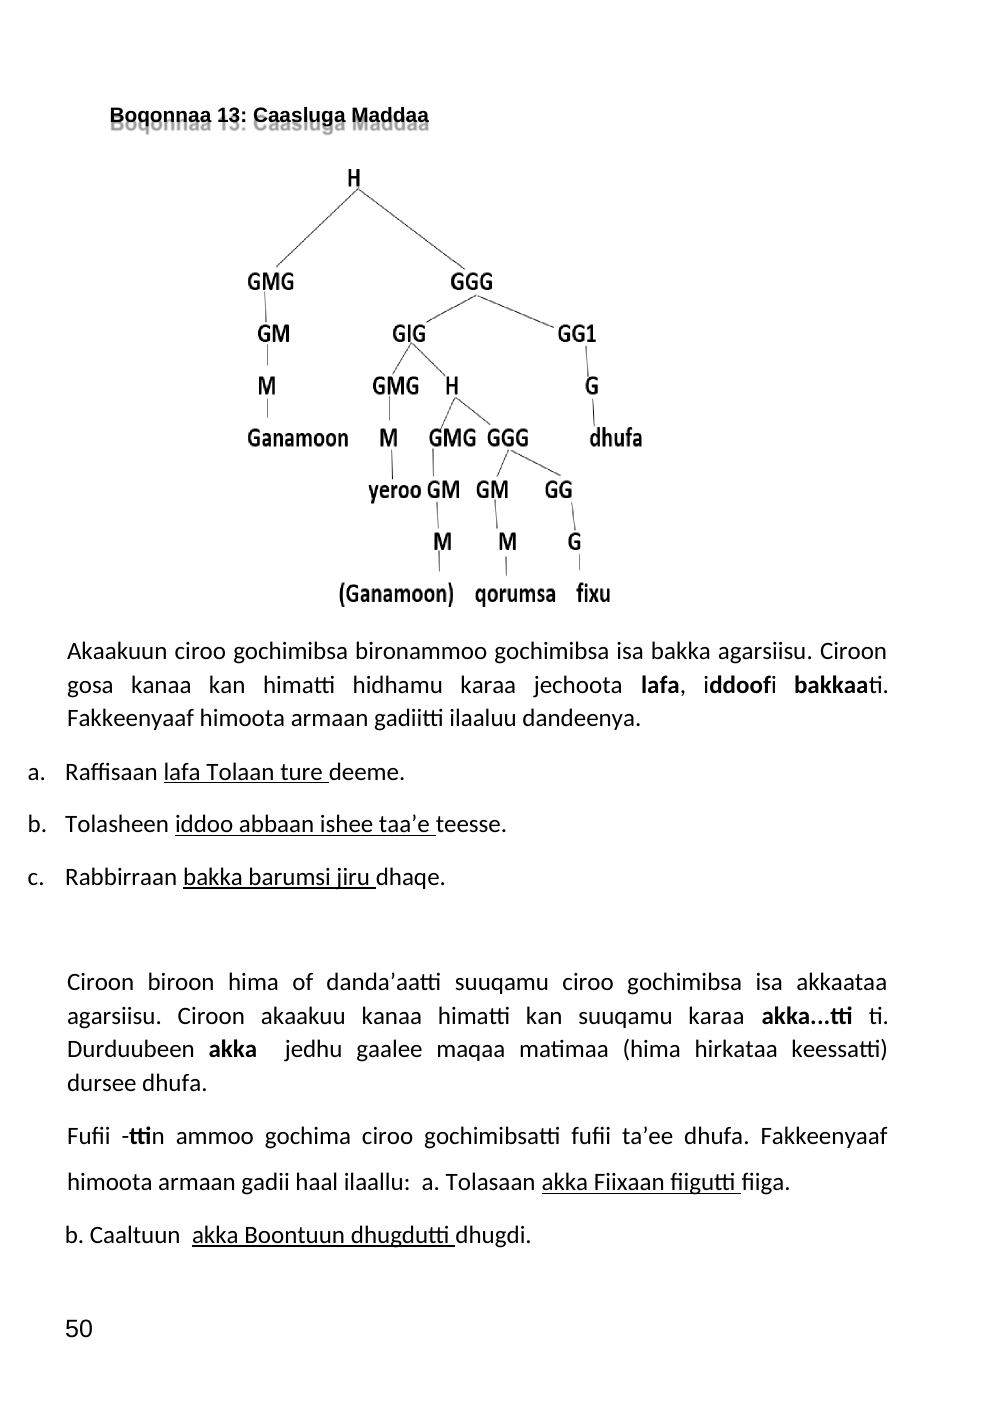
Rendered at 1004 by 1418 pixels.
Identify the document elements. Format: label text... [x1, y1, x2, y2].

text b. Caaltuun akka Boontuun dhugdutti dhugdi. [64, 1219, 895, 1250]
picture [124, 152, 784, 610]
text Fufii -ttin ammoo gochima ciroo gochimibsatti fufii ta’ee dhufa. Fakkeenyaaf himoota armaan gadii haal ilaallu: a. Tolasaan akka Fiixaan fiigutti fiiga. [67, 1120, 889, 1197]
picture [95, 102, 455, 149]
text Ciroon biroon hima of danda’aatti suuqamu ciroo gochimibsa isa akkaataa agarsiisu. Ciroon akaakuu kanaa himatti kan suuqamu karaa akka...tti ti. Durduubeen akka jedhu gaalee maqaa matimaa (hima hirkataa keessatti) dursee dhufa. [67, 967, 889, 1098]
list Tolasheen iddoo abbaan ishee taa’e teesse. [27, 809, 889, 839]
text Akaakuun ciroo gochimibsa bironammoo gochimibsa isa bakka agarsiisu. Ciroon gosa kanaa kan himatti hidhamu karaa jechoota lafa, iddoofi bakkaati. Fakkeenyaaf himoota armaan gadiitti ilaaluu dandeenya. [67, 636, 889, 733]
list Rabbirraan bakka barumsi jiru dhaqe. [27, 861, 889, 892]
list Raffisaan lafa Tolaan ture deeme. [27, 756, 889, 786]
